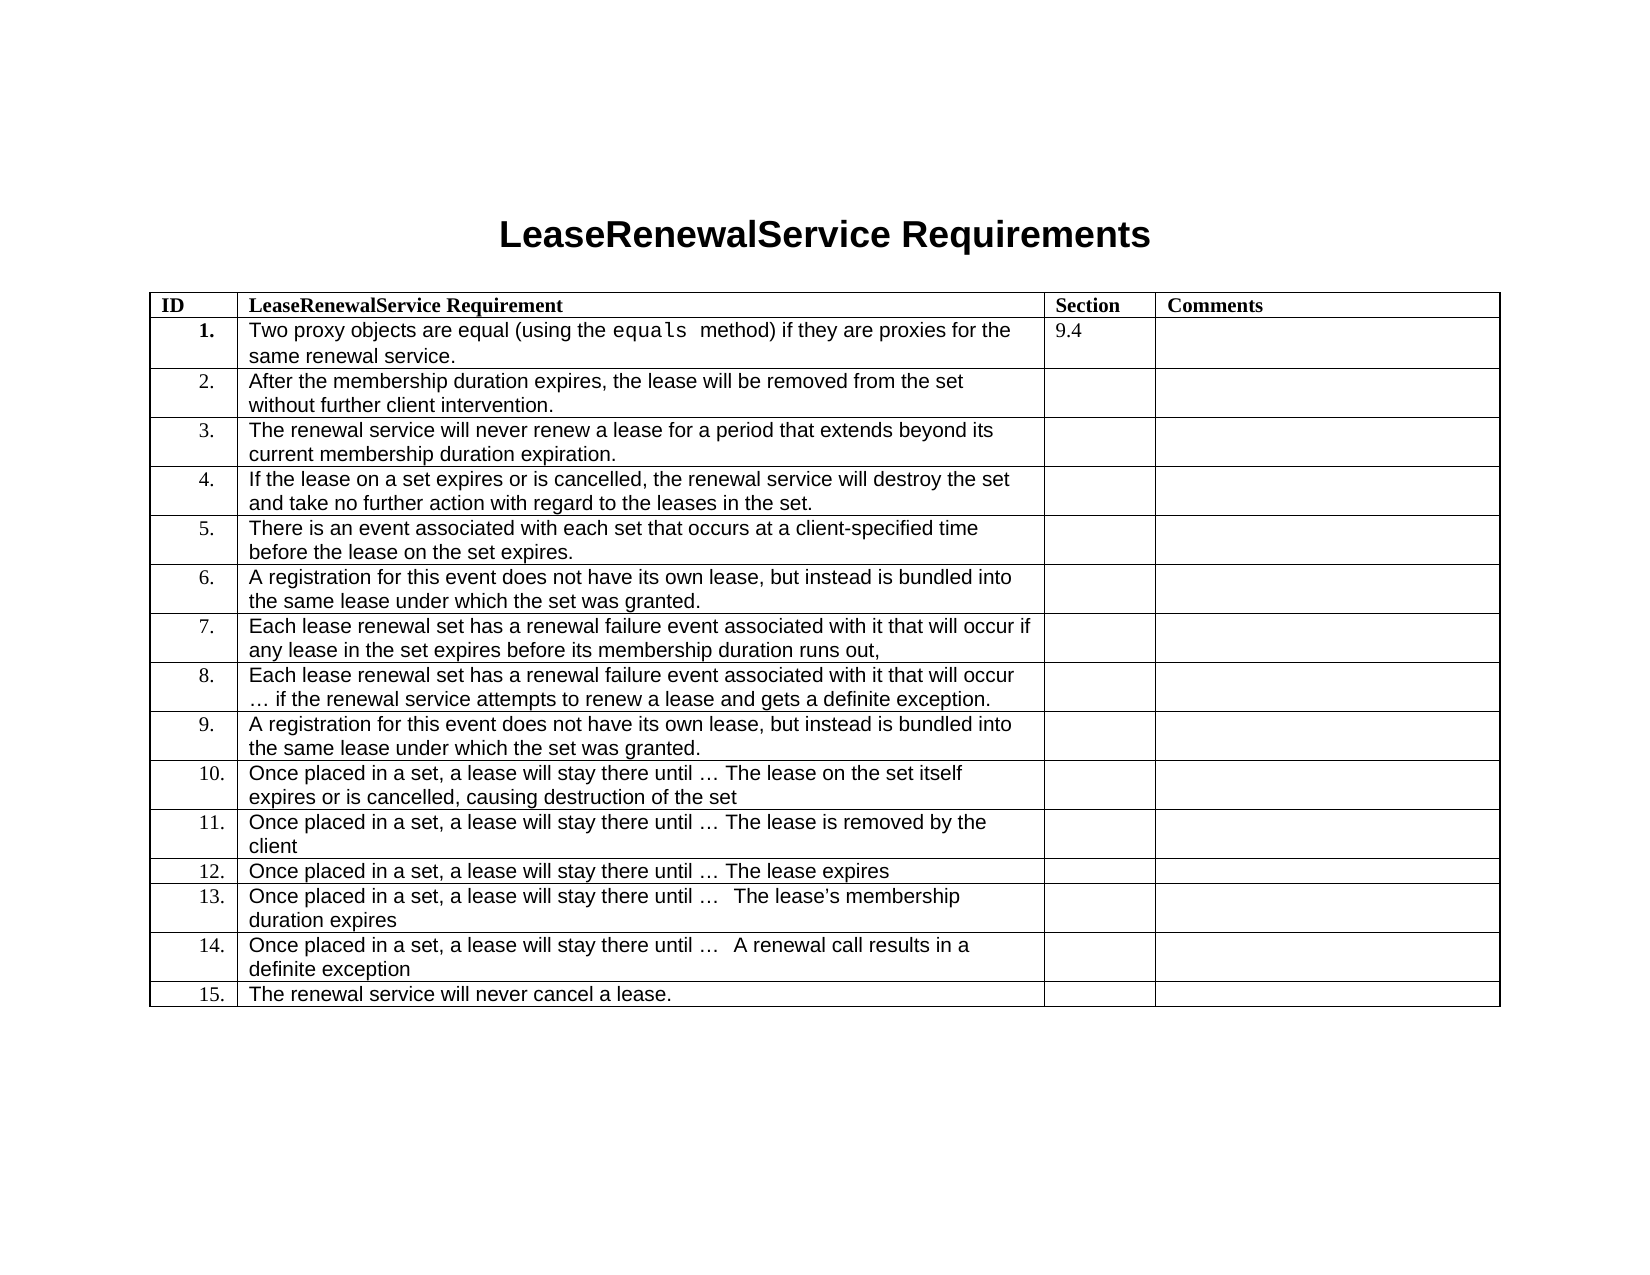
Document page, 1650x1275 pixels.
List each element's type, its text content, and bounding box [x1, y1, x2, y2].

table_cell The renewal service will never renew a lease for a period that extends beyond its current membership duration expiration. [238, 418, 1044, 466]
table_cell [1045, 712, 1155, 760]
table_cell There is an event associated with each set that occurs at a client-specified time before the lease on the set expires. [238, 516, 1044, 564]
table_cell [1045, 933, 1155, 981]
table_cell Once placed in a set, a lease will stay there until … The lease expires [238, 859, 1044, 883]
table_cell [1045, 418, 1155, 466]
table_cell Once placed in a set, a lease will stay there until … The lease on the set itself expires or is cancelled, causing destruction of the set [238, 761, 1044, 809]
table_header ID [151, 293, 237, 317]
table_cell Once placed in a set, a lease will stay there until … The lease’s membership duration expires [238, 884, 1044, 932]
table_cell Each lease renewal set has a renewal failure event associated with it that will occur if any lease in the set expires before its membership duration runs out, [238, 614, 1044, 662]
table_header Section [1045, 293, 1155, 317]
title LeaseRenewalService Requirements [150, 212, 1500, 256]
table_cell [1045, 467, 1155, 515]
table_cell [151, 516, 237, 564]
table_cell After the membership duration expires, the lease will be removed from the set without further client intervention. [238, 369, 1044, 417]
table_cell [151, 467, 237, 515]
table_cell [1045, 859, 1155, 883]
table_cell [1156, 859, 1499, 883]
table_cell [151, 418, 237, 466]
table_cell [1156, 982, 1499, 1006]
table_cell [1156, 467, 1499, 515]
table_cell [1045, 614, 1155, 662]
table_cell [1156, 663, 1499, 711]
table_cell [1156, 712, 1499, 760]
table_header Comments [1156, 293, 1499, 317]
table_cell [151, 614, 237, 662]
table_cell [151, 565, 237, 613]
table_cell [1156, 565, 1499, 613]
table_cell [1045, 516, 1155, 564]
table_cell Once placed in a set, a lease will stay there until … The lease is removed by the client [238, 810, 1044, 858]
table_cell [1045, 369, 1155, 417]
table_cell [1156, 810, 1499, 858]
table_cell [151, 369, 237, 417]
table_cell [151, 884, 237, 932]
table_cell [1045, 884, 1155, 932]
table_cell [1156, 884, 1499, 932]
table_cell [151, 761, 237, 809]
table_cell [1156, 418, 1499, 466]
table_cell [151, 712, 237, 760]
table_cell 9.4 [1045, 318, 1155, 368]
table_cell The renewal service will never cancel a lease. [238, 982, 1044, 1006]
table_cell [1156, 516, 1499, 564]
table_cell [1045, 810, 1155, 858]
table_cell [151, 933, 237, 981]
table_cell [151, 663, 237, 711]
table_cell [1045, 761, 1155, 809]
table_cell [151, 810, 237, 858]
table_cell Once placed in a set, a lease will stay there until … A renewal call results in a definite exception [238, 933, 1044, 981]
table_cell Each lease renewal set has a renewal failure event associated with it that will occur … if the renewal service attempts to renew a lease and gets a definite exception. [238, 663, 1044, 711]
table_cell [1045, 663, 1155, 711]
table_cell [1045, 982, 1155, 1006]
table_cell [1156, 614, 1499, 662]
table_cell [1156, 318, 1499, 368]
table_cell [1156, 933, 1499, 981]
table_cell [151, 982, 237, 1006]
table_cell [1156, 369, 1499, 417]
table_cell [1156, 761, 1499, 809]
table_cell [151, 318, 237, 368]
table_cell A registration for this event does not have its own lease, but instead is bundled into the same lease under which the set was granted. [238, 565, 1044, 613]
table_cell [1045, 565, 1155, 613]
table_header LeaseRenewalService Requirement [238, 293, 1044, 317]
table_cell If the lease on a set expires or is cancelled, the renewal service will destroy the set and take no further action with regard to the leases in the set. [238, 467, 1044, 515]
table_cell Two proxy objects are equal (using the equals method) if they are proxies for the same renewal service. [238, 318, 1044, 368]
table_cell [151, 859, 237, 883]
table_cell A registration for this event does not have its own lease, but instead is bundled into the same lease under which the set was granted. [238, 712, 1044, 760]
